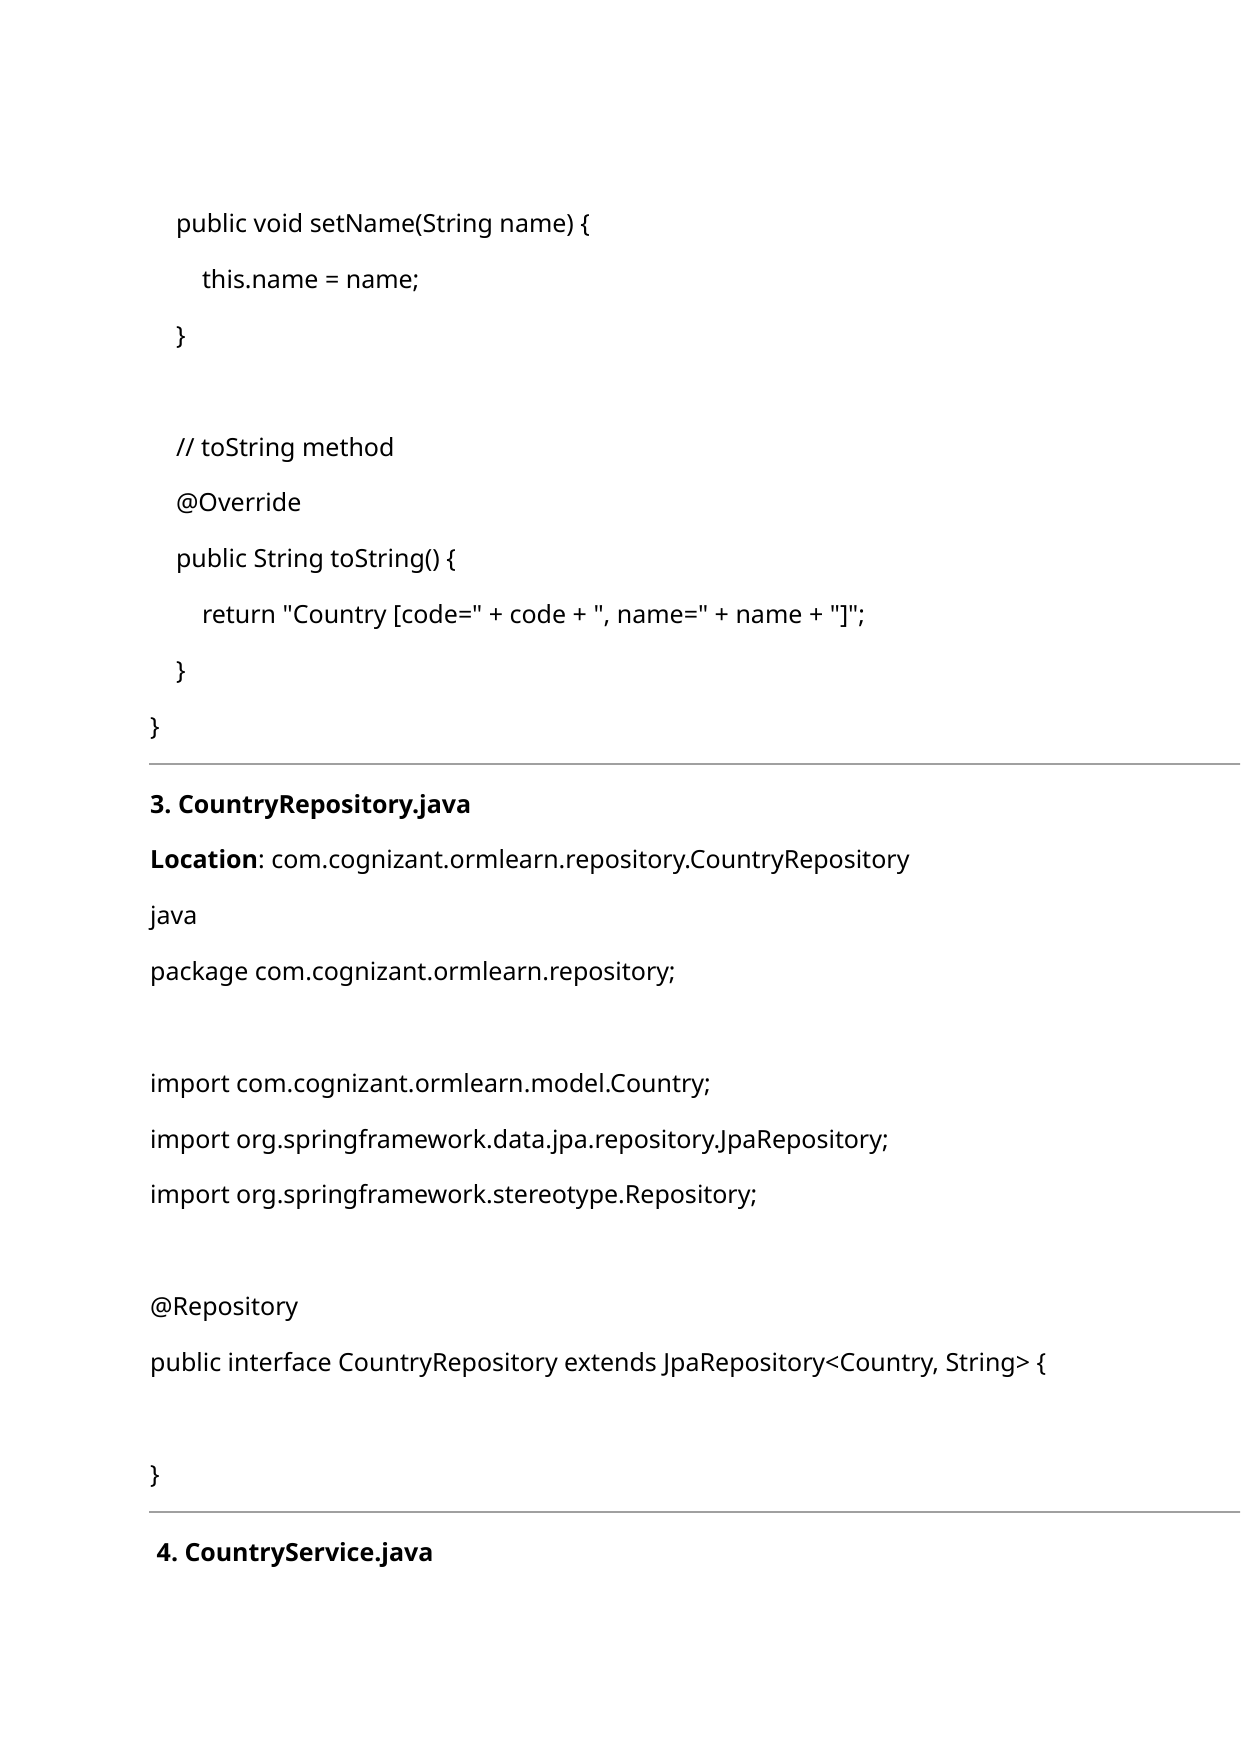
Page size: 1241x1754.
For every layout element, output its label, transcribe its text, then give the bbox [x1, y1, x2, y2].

text public String toString() { [150, 541, 1090, 575]
text import com.cognizant.ormlearn.model.Country; [150, 1065, 1090, 1099]
text @Override [150, 485, 1090, 519]
text Location: com.cognizant.ormlearn.repository.CountryRepository [150, 842, 1090, 876]
text 3. CountryRepository.java [150, 786, 1090, 820]
text // toString method [150, 429, 1090, 463]
text } [150, 708, 1090, 742]
text public interface CountryRepository extends JpaRepository<Country, String> { [150, 1344, 1090, 1379]
text import org.springframework.data.jpa.repository.JpaRepository; [150, 1121, 1090, 1155]
text 4. CountryService.java [150, 1534, 1090, 1568]
text } [150, 652, 1090, 687]
text return "Country [code=" + code + ", name=" + name + "]"; [150, 597, 1090, 631]
text public void setName(String name) { [150, 206, 1090, 240]
text import org.springframework.stereotype.Repository; [150, 1177, 1090, 1211]
text } [150, 317, 1090, 352]
text package com.cognizant.ormlearn.repository; [150, 954, 1090, 988]
text @Repository [150, 1289, 1090, 1323]
text java [150, 898, 1090, 932]
text } [150, 1456, 1090, 1490]
text this.name = name; [150, 262, 1090, 296]
